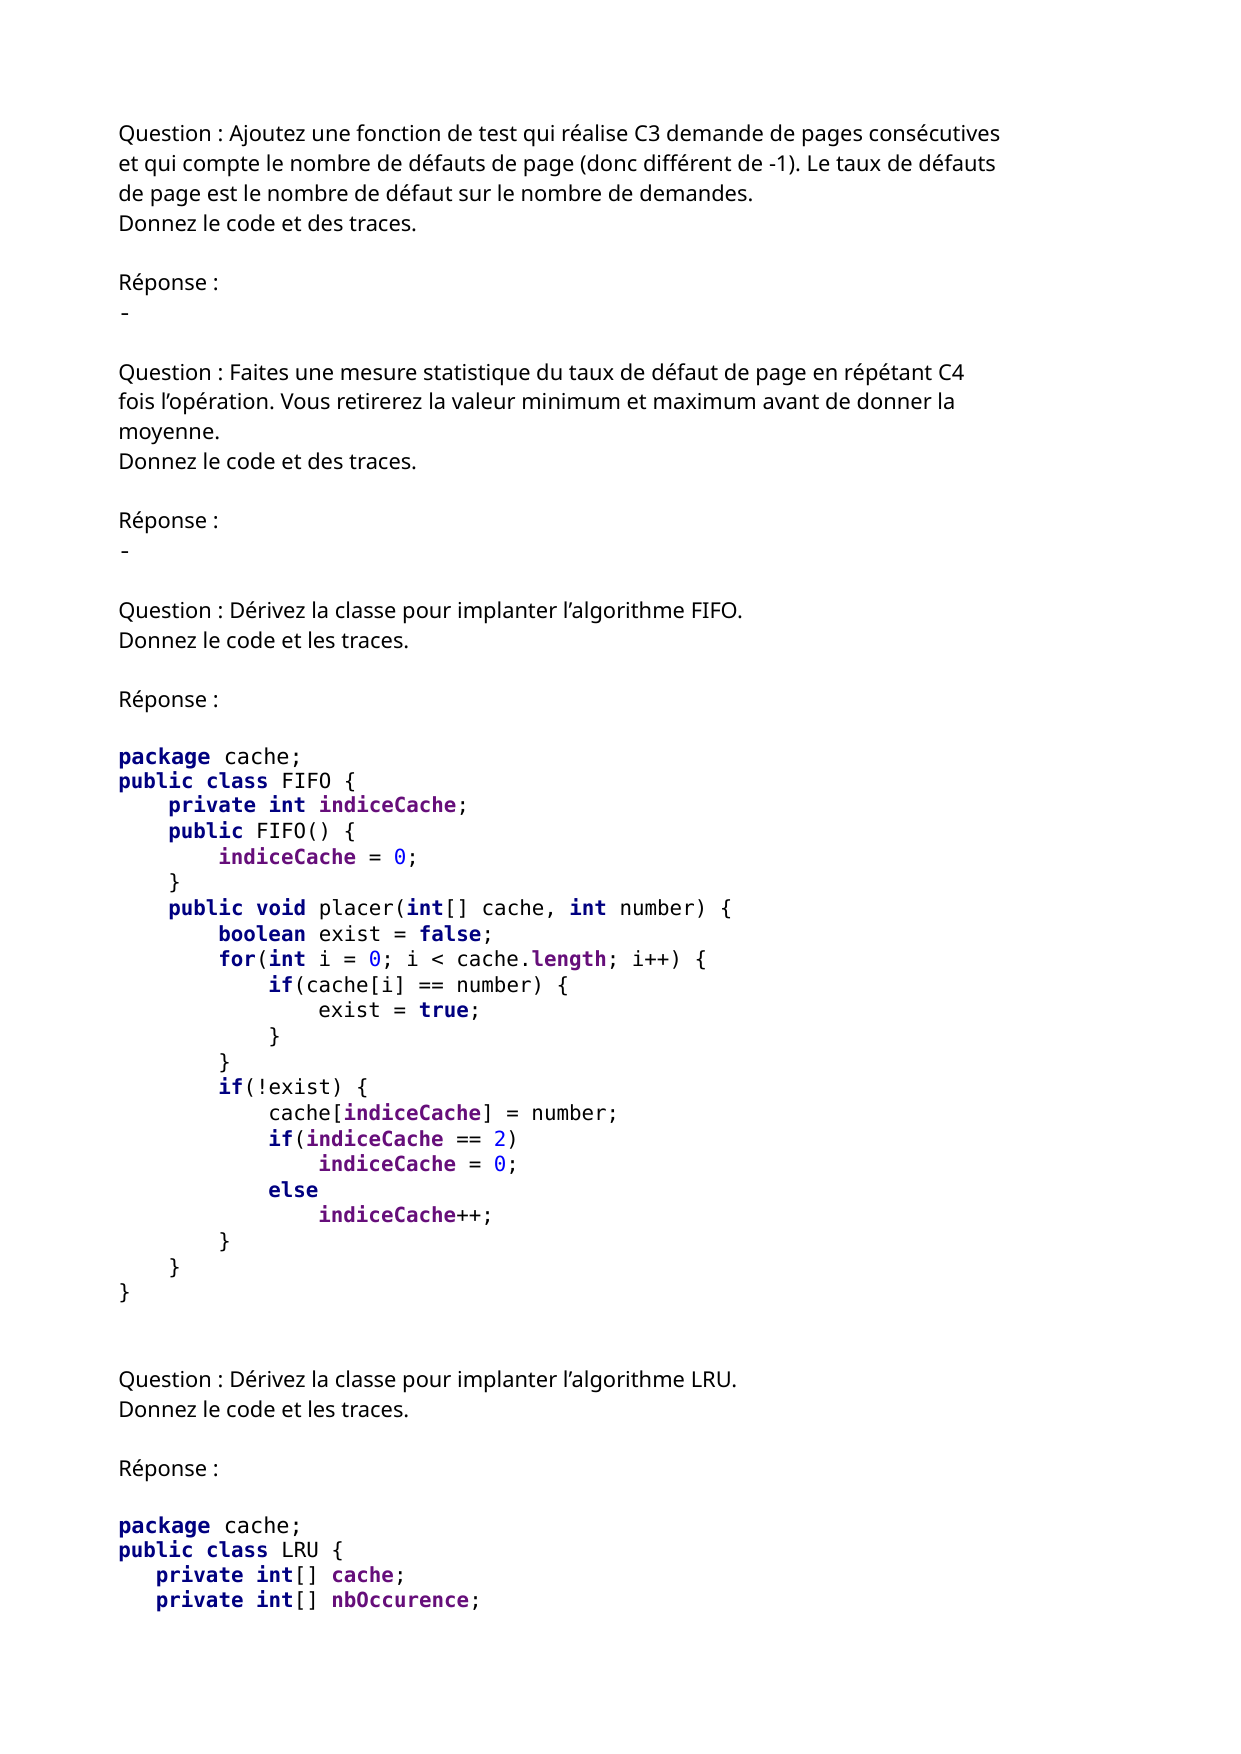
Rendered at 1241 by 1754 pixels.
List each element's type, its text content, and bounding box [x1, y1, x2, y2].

text - [118, 297, 1122, 327]
text Question : Faites une mesure statistique du taux de défaut de page en répétant C4 [118, 356, 1122, 386]
text private int[] nbOccurence; [118, 1588, 1122, 1614]
text exist = true; [118, 998, 1122, 1024]
text Question : Ajoutez une fonction de test qui réalise C3 demande de pages consécutives [118, 118, 1122, 148]
text private int indiceCache; [118, 793, 1122, 819]
text public FIFO() { [118, 819, 1122, 845]
text Donnez le code et les traces. [118, 1394, 1122, 1423]
text Donnez le code et des traces. [118, 207, 1122, 237]
text } [118, 1050, 1122, 1075]
text public void placer(int[] cache, int number) { [118, 896, 1122, 922]
text } [118, 1280, 1122, 1305]
text Réponse : [118, 505, 1122, 535]
text Question : Dérivez la classe pour implanter l’algorithme LRU. [118, 1364, 1122, 1394]
text if(!exist) { [118, 1075, 1122, 1101]
text package cache; [118, 1513, 1122, 1538]
text Réponse : [118, 267, 1122, 297]
text Réponse : [118, 1453, 1122, 1483]
text for(int i = 0; i < cache.length; i++) { [118, 947, 1122, 973]
text if(cache[i] == number) { [118, 973, 1122, 998]
text } [118, 1255, 1122, 1280]
text Donnez le code et des traces. [118, 446, 1122, 476]
text } [118, 1024, 1122, 1050]
text cache[indiceCache] = number; [118, 1101, 1122, 1127]
text private int[] cache; [118, 1563, 1122, 1588]
text Donnez le code et les traces. [118, 624, 1122, 654]
text Réponse : [118, 684, 1122, 714]
text else [118, 1178, 1122, 1203]
text et qui compte le nombre de défauts de page (donc différent de -1). Le taux de défauts [118, 148, 1122, 178]
text public class FIFO { [118, 769, 1122, 793]
text if(indiceCache == 2) [118, 1127, 1122, 1152]
text moyenne. [118, 416, 1122, 446]
text fois l’opération. Vous retirerez la valeur minimum et maximum avant de donner la [118, 386, 1122, 416]
text indiceCache = 0; [118, 845, 1122, 870]
text indiceCache = 0; [118, 1152, 1122, 1178]
text public class LRU { [118, 1538, 1122, 1563]
text - [118, 535, 1122, 565]
text Question : Dérivez la classe pour implanter l’algorithme FIFO. [118, 595, 1122, 624]
text package cache; [118, 744, 1122, 769]
text indiceCache++; [118, 1203, 1122, 1229]
text de page est le nombre de défaut sur le nombre de demandes. [118, 178, 1122, 207]
text boolean exist = false; [118, 922, 1122, 947]
text } [118, 870, 1122, 896]
text } [118, 1229, 1122, 1255]
